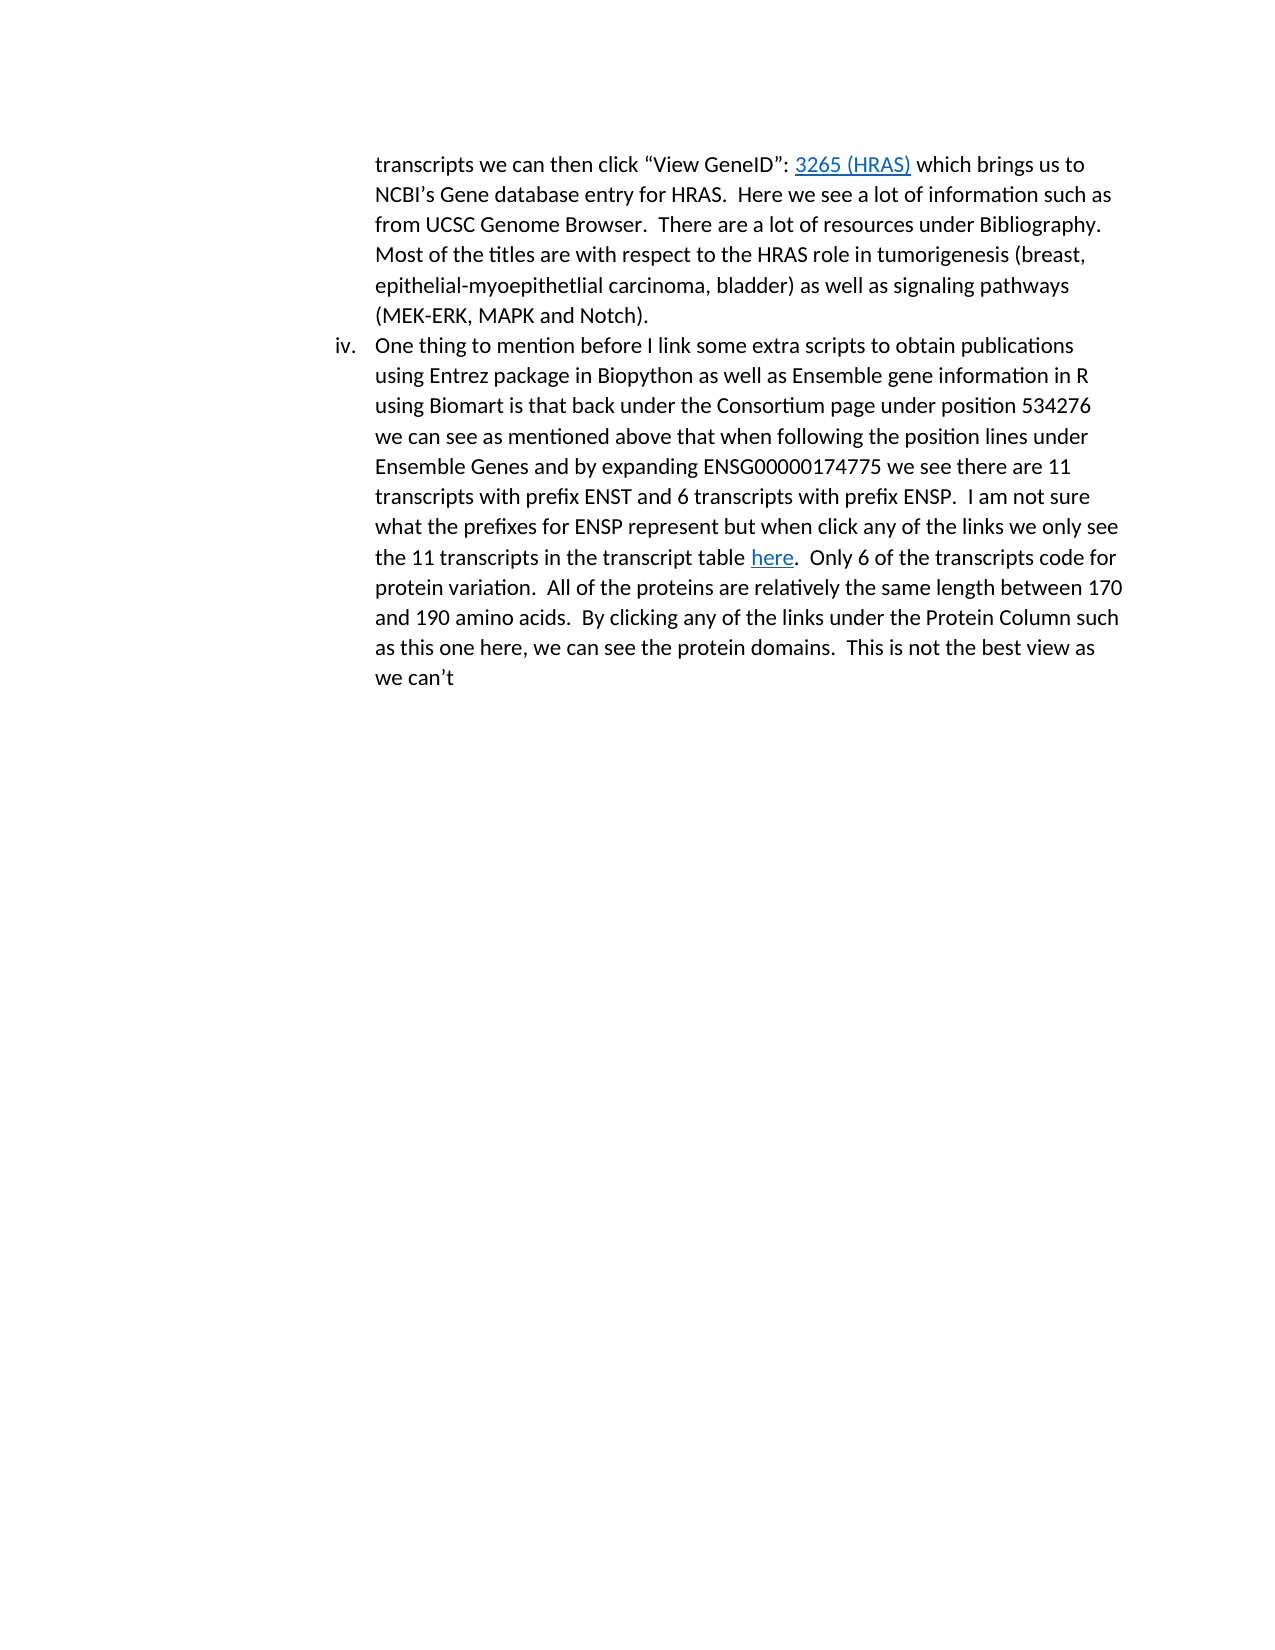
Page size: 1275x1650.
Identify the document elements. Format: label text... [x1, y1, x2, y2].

list transcripts we can then click “View GeneID”: 3265 (HRAS) which brings us to NCBI’s Gene database entry for HRAS. Here we see a lot of information such as from UCSC Genome Browser. There are a lot of resources under Bibliography. Most of the titles are with respect to the HRAS role in tumorigenesis (breast, epithelial-myoepithetlial carcinoma, bladder) as well as signaling pathways (MEK-ERK, MAPK and Notch). [356, 150, 1125, 329]
list One thing to mention before I link some extra scripts to obtain publications using Entrez package in Biopython as well as Ensemble gene information in R using Biomart is that back under the Consortium page under position 534276 we can see as mentioned above that when following the position lines under Ensemble Genes and by expanding ENSG00000174775 we see there are 11 transcripts with prefix ENST and 6 transcripts with prefix ENSP. I am not sure what the prefixes for ENSP represent but when click any of the links we only see the 11 transcripts in the transcript table here. Only 6 of the transcripts code for protein variation. All of the proteins are relatively the same length between 170 and 190 amino acids. By clicking any of the links under the Protein Column such as this one here, we can see the protein domains. This is not the best view as we can’t [356, 331, 1125, 692]
